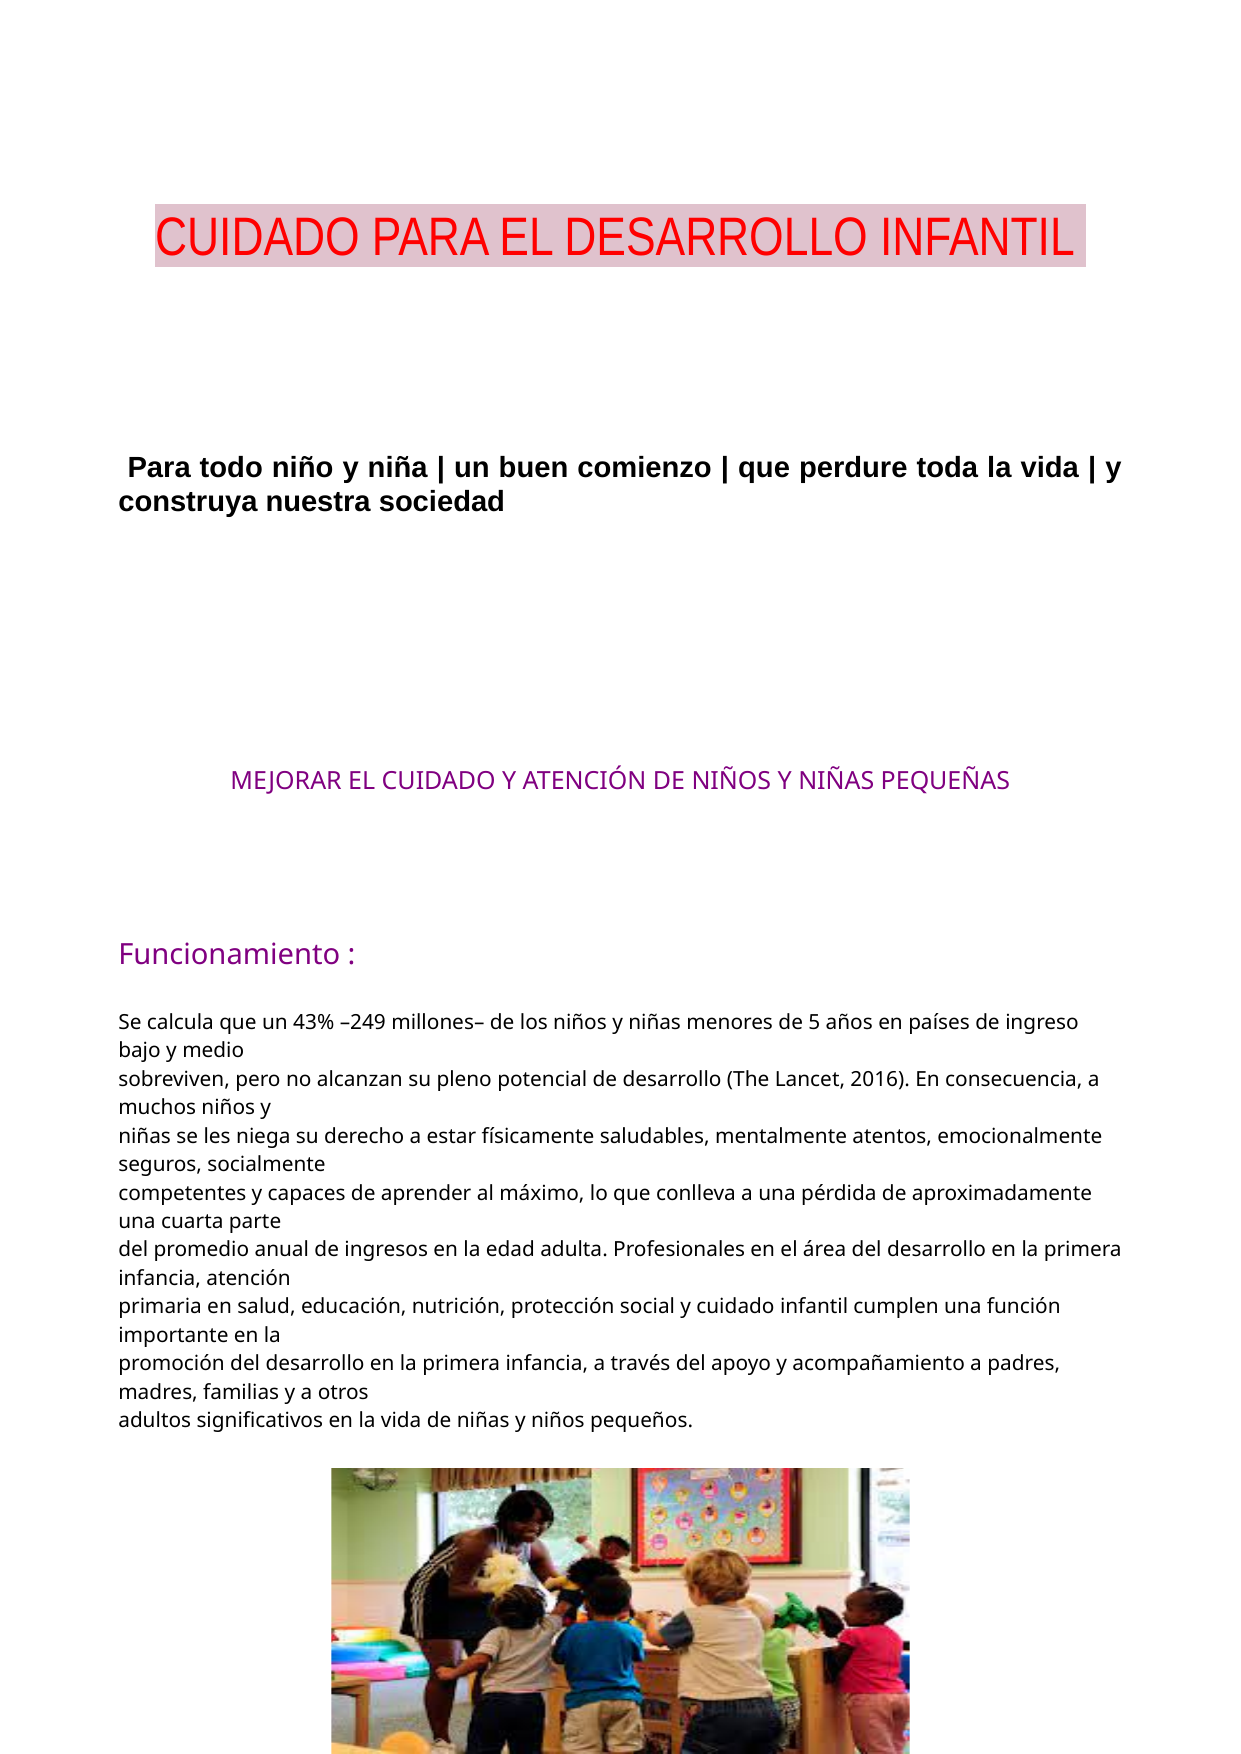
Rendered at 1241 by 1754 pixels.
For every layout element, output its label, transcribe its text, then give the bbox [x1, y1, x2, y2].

subtitle Para todo niño y niña | un buen comienzo | que perdure toda la vida | y construya nuestra sociedad [118, 450, 1123, 517]
text adultos significativos en la vida de niñas y niños pequeños. [118, 1405, 1123, 1434]
text CUIDADO PARA EL DESARROLLO INFANTIL [118, 204, 1123, 267]
text Se calcula que un 43% –249 millones– de los niños y niñas menores de 5 años en países de ingreso bajo y medio [118, 1007, 1123, 1064]
picture [331, 1468, 910, 1754]
text competentes y capaces de aprender al máximo, lo que conlleva a una pérdida de aproximadamente una cuarta parte [118, 1178, 1123, 1234]
text MEJORAR EL CUIDADO Y ATENCIÓN DE NIÑOS Y NIÑAS PEQUEÑAS [118, 763, 1123, 797]
text primaria en salud, educación, nutrición, protección social y cuidado infantil cumplen una función importante en la [118, 1291, 1123, 1348]
text sobreviven, pero no alcanzan su pleno potencial de desarrollo (The Lancet, 2016). En consecuencia, a muchos niños y [118, 1064, 1123, 1121]
text niñas se les niega su derecho a estar físicamente saludables, mentalmente atentos, emocionalmente seguros, socialmente [118, 1121, 1123, 1178]
text promoción del desarrollo en la primera infancia, a través del apoyo y acompañamiento a padres, madres, familias y a otros [118, 1348, 1123, 1405]
text Funcionamiento : [118, 933, 1123, 973]
text del promedio anual de ingresos en la edad adulta. Profesionales en el área del desarrollo en la primera infancia, atención [118, 1234, 1123, 1291]
